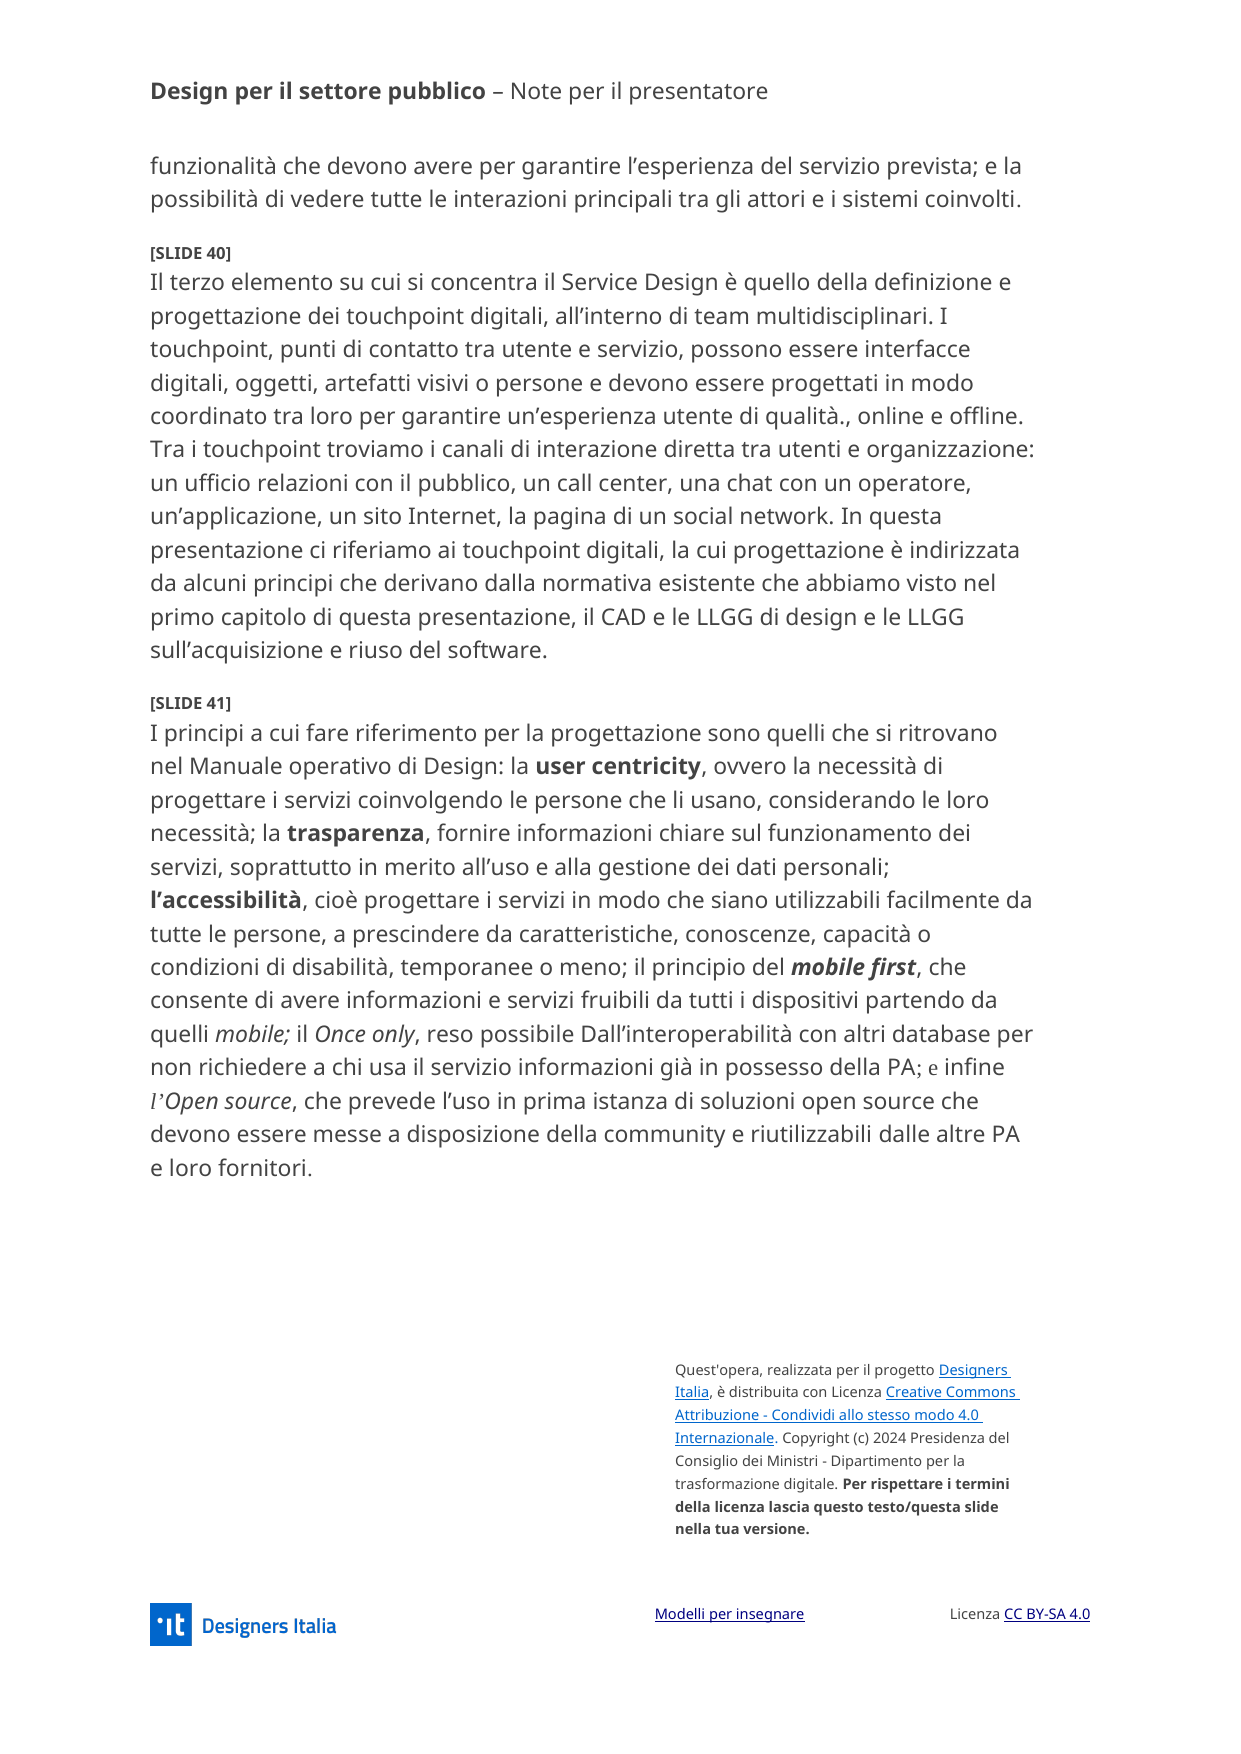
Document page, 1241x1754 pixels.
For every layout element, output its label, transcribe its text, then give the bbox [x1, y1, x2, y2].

text ​​[SLIDE 41] I principi a cui fare riferimento per la progettazione sono quelli che si ritrovano nel Manuale operativo di Design: la user centricity​, ovvero la necessità di progettare i servizi coinvolgendo ​le persone che li usano, considerando le loro necessità; la trasparenza​, fornire informazioni chiare sul funzionamento dei servizi, soprattutto in merito all’uso e alla gestione dei dati personali​; l’accessibilità​, cioè progettare i servizi in modo che siano utilizzabili facilmente da tutte le persone, a prescindere da caratteristiche, conoscenze, capacità o condizioni di disabilità, temporanee o meno​; il principio del mobile first​, che consente di avere informazioni e servizi ​fruibili da tutti i dispositivi​ partendo da quelli mobile; il Once only​, reso possibile Dall’interoperabilità con altri database per non richiedere a chi usa il servizio informazioni già in possesso della PA​; e infine l’Open source​, che prevede l’uso in prima istanza di soluzioni open source che devono essere messe a disposizione della community e riutilizzabili ​dalle altre PA e loro fornitori​. [150, 688, 1035, 1183]
text funzionalità che devono avere per garantire l’esperienza del servizio prevista; e la possibilità di vedere tutte le interazioni principali tra gli attori e i sistemi coinvolti​. [150, 150, 1035, 215]
picture [150, 1603, 347, 1646]
text ​​[SLIDE 40] Il terzo elemento su cui si concentra il Service Design è quello della definizione e progettazione dei touchpoint digitali, all’interno di team multidisciplinari. I touchpoint, punti di contatto tra utente e servizio, possono essere interfacce digitali, oggetti, artefatti visivi o persone e devono essere progettati in modo coordinato tra loro per garantire un’esperienza utente di qualità., online e offline. Tra i touchpoint troviamo i canali di interazione diretta tra utenti e organizzazione: un ufficio relazioni con il pubblico, un call center, una chat con un operatore, un’applicazione, un sito Internet, la pagina di un social network. ​In questa presentazione ci riferiamo ai touchpoint digitali, la cui progettazione è indirizzata da alcuni principi che derivano dalla normativa esistente che abbiamo visto nel primo capitolo di questa presentazione, il CAD e le LLGG di design e le LLGG sull’acquisizione e riuso del software.​ [150, 238, 1035, 665]
text Quest'opera, realizzata per il progetto Designers Italia, è distribuita con Licenza Creative Commons Attribuzione - Condividi allo stesso modo 4.0 Internazionale. Copyright (c) 2024 Presidenza del Consiglio dei Ministri - Dipartimento per la trasformazione digitale. Per rispettare i termini della licenza lascia questo testo/questa slide nella tua versione. [675, 1359, 1035, 1539]
